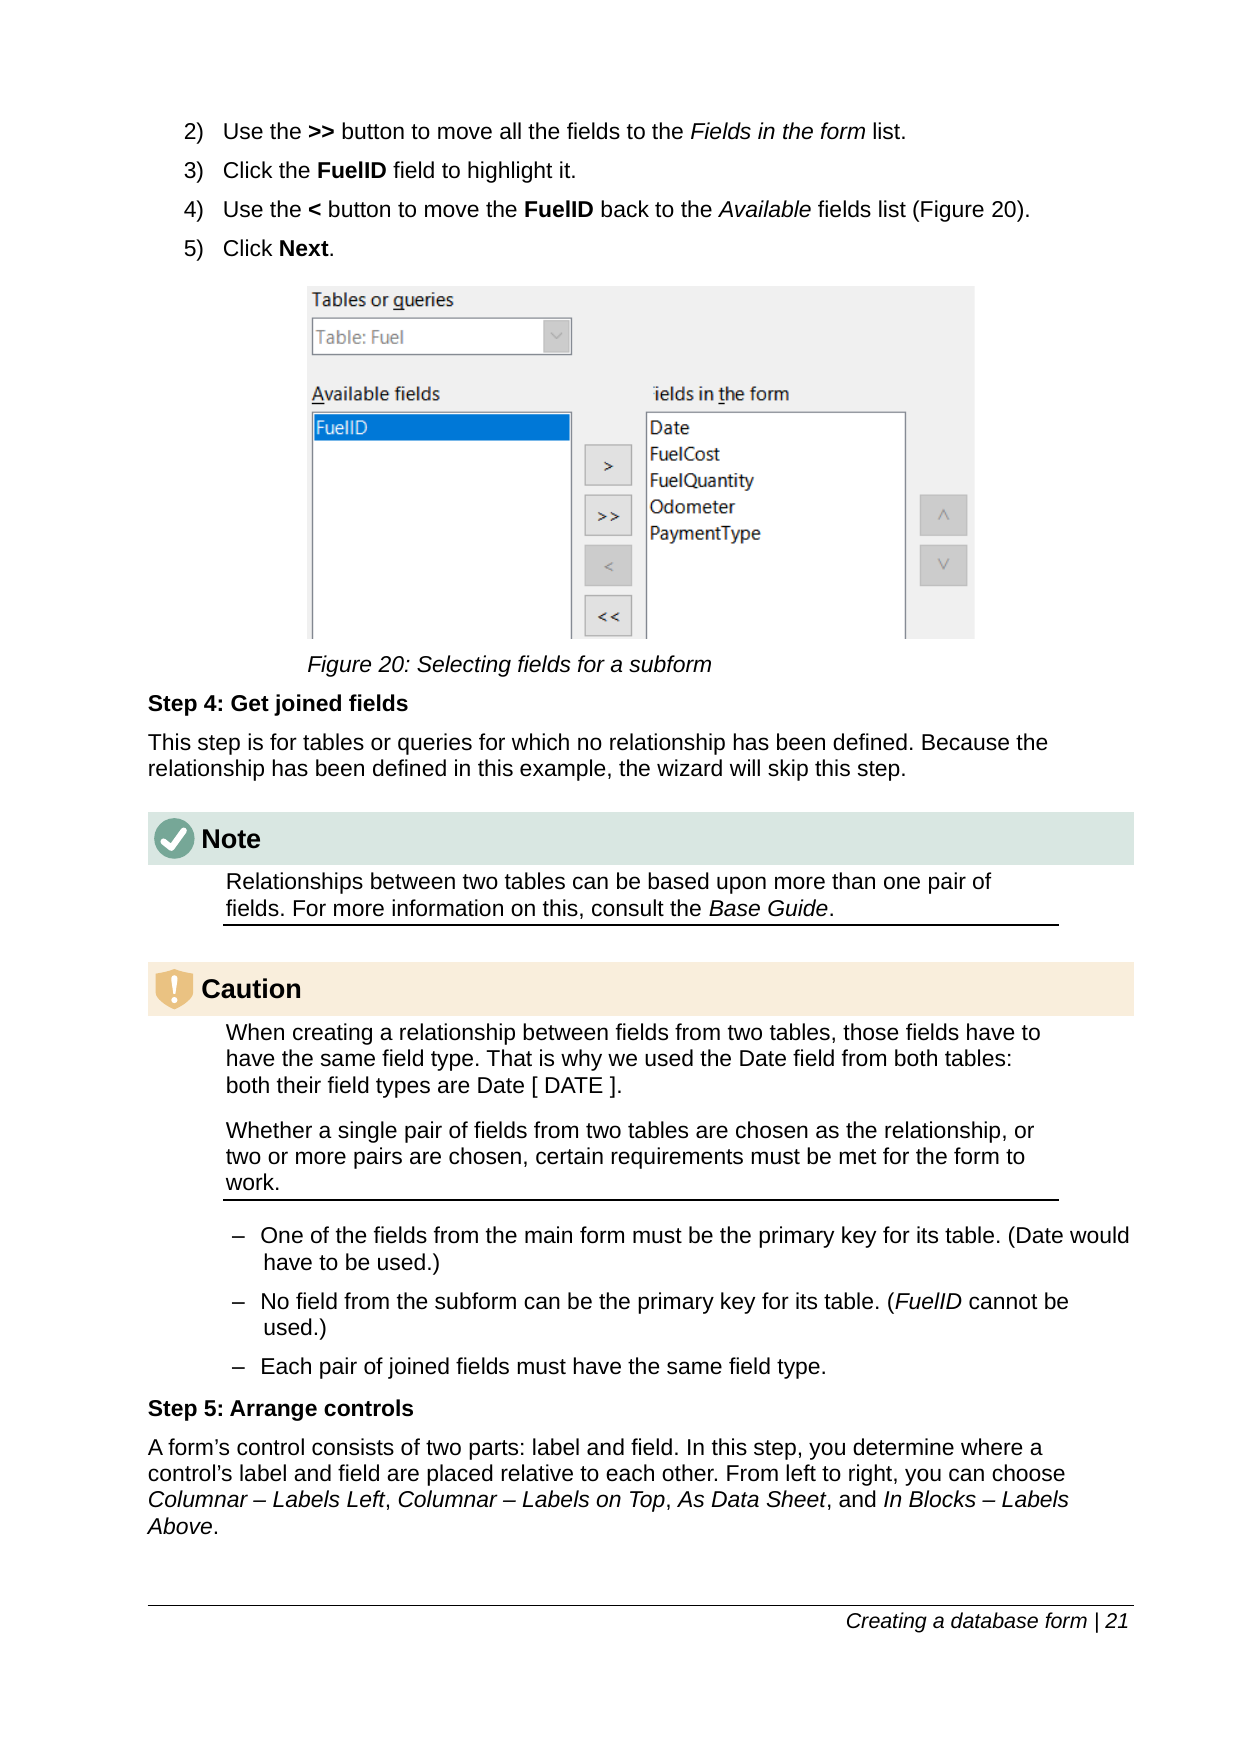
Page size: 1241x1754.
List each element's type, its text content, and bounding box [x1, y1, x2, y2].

text Figure 20: Selecting fields for a subform [307, 651, 974, 677]
list Each pair of joined fields must have the same field type. [229, 1350, 1134, 1382]
picture [307, 286, 975, 639]
text Relationships between two tables can be based upon more than one pair of fields. For more information on this, consult the Base Guide. [223, 865, 1059, 924]
text A form’s control consists of two parts: label and field. In this step, you determine where a control’s label and field are placed relative to each other. From left to right, you can choose Columnar – Labels Left, Columnar – Labels on Top, As Data Sheet, and In Blocks – Labels Above. [148, 1433, 1134, 1539]
list Click Next. [204, 235, 1134, 261]
text When creating a relationship between fields from two tables, those fields have to have the same field type. That is why we used the Date field from both tables: both their field types are Date [ DATE ]. [223, 1016, 1059, 1098]
subtitle Caution [148, 962, 1134, 1016]
list One of the fields from the main form must be the primary key for its table. (Date would have to be used.) [229, 1219, 1134, 1275]
subtitle Note [148, 812, 1134, 865]
text Step 4: Get joined fields [148, 690, 1134, 716]
list Use the >> button to move all the fields to the Fields in the form list. [204, 118, 1134, 144]
text Whether a single pair of fields from two tables are chosen as the relationship, or two or more pairs are chosen, certain requirements must be met for the form to work. [223, 1114, 1059, 1199]
list No field from the subform can be the primary key for its table. (FuelID cannot be used.) [229, 1285, 1134, 1340]
list Click the FuelID field to highlight it. [204, 157, 1134, 183]
list Use the < button to move the FuelID back to the Available fields list (Figure 20). [204, 196, 1134, 222]
text Step 5: Arrange controls [148, 1395, 1134, 1421]
text This step is for tables or queries for which no relationship has been defined. Because the relationship has been defined in this example, the wizard will skip this step. [148, 729, 1134, 781]
